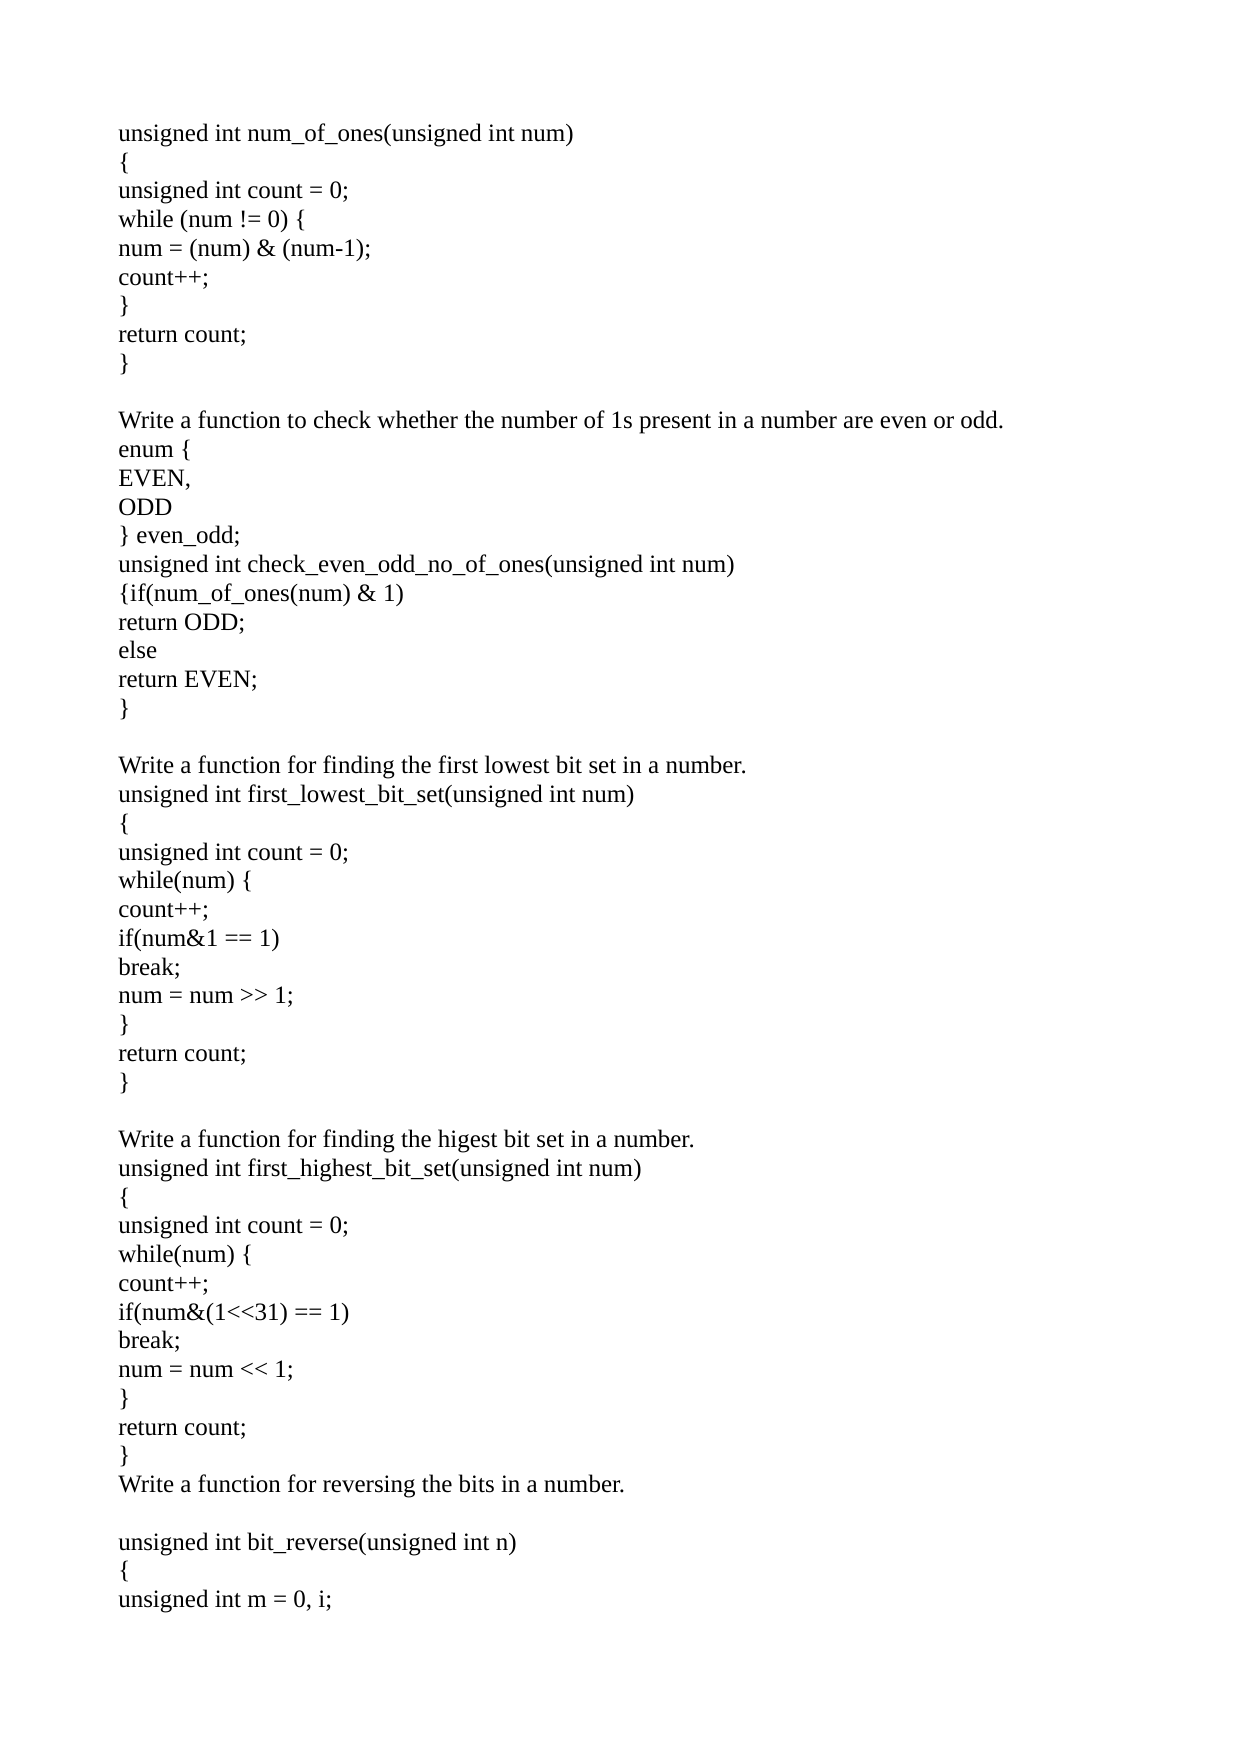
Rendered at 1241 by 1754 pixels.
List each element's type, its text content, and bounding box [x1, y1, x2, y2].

text count++; [118, 1268, 1122, 1297]
text unsigned int first_highest_bit_set(unsigned int num) [118, 1153, 1122, 1182]
text } [118, 348, 1122, 377]
text ODD [118, 492, 1122, 521]
text count++; [118, 894, 1122, 923]
text } [118, 1441, 1122, 1469]
text } [118, 693, 1122, 722]
text unsigned int count = 0; [118, 176, 1122, 204]
text if(num&1 == 1) [118, 923, 1122, 952]
text } [118, 1383, 1122, 1412]
text } [118, 1067, 1122, 1096]
text count++; [118, 262, 1122, 291]
text EVEN, [118, 463, 1122, 492]
text unsigned int count = 0; [118, 1211, 1122, 1239]
text Write a function for finding the higest bit set in a number. [118, 1124, 1122, 1153]
text { [118, 808, 1122, 837]
text return ODD; [118, 607, 1122, 636]
text } [118, 291, 1122, 319]
text return count; [118, 1038, 1122, 1067]
text if(num&(1<<31) == 1) [118, 1297, 1122, 1326]
text while(num) { [118, 1239, 1122, 1268]
text } [118, 1009, 1122, 1038]
text { [118, 1556, 1122, 1584]
text break; [118, 1326, 1122, 1354]
text Write a function for reversing the bits in a number. [118, 1469, 1122, 1498]
text enum { [118, 434, 1122, 463]
text return count; [118, 1412, 1122, 1441]
text unsigned int bit_reverse(unsigned int n) [118, 1527, 1122, 1556]
text } even_odd; [118, 521, 1122, 549]
text unsigned int m = 0, i; [118, 1584, 1122, 1613]
text unsigned int num_of_ones(unsigned int num) [118, 118, 1122, 147]
text while (num != 0) { [118, 204, 1122, 233]
text Write a function for finding the first lowest bit set in a number. [118, 751, 1122, 779]
text { [118, 147, 1122, 176]
text unsigned int check_even_odd_no_of_ones(unsigned int num) [118, 549, 1122, 578]
text num = num << 1; [118, 1354, 1122, 1383]
text unsigned int first_lowest_bit_set(unsigned int num) [118, 779, 1122, 808]
text while(num) { [118, 866, 1122, 894]
text unsigned int count = 0; [118, 837, 1122, 866]
text num = num >> 1; [118, 981, 1122, 1009]
text Write a function to check whether the number of 1s present in a number are even or odd. [118, 406, 1122, 434]
text num = (num) & (num-1); [118, 233, 1122, 262]
text return count; [118, 319, 1122, 348]
text break; [118, 952, 1122, 981]
text { [118, 1182, 1122, 1211]
text return EVEN; [118, 664, 1122, 693]
text {if(num_of_ones(num) & 1) [118, 578, 1122, 607]
text else [118, 636, 1122, 664]
